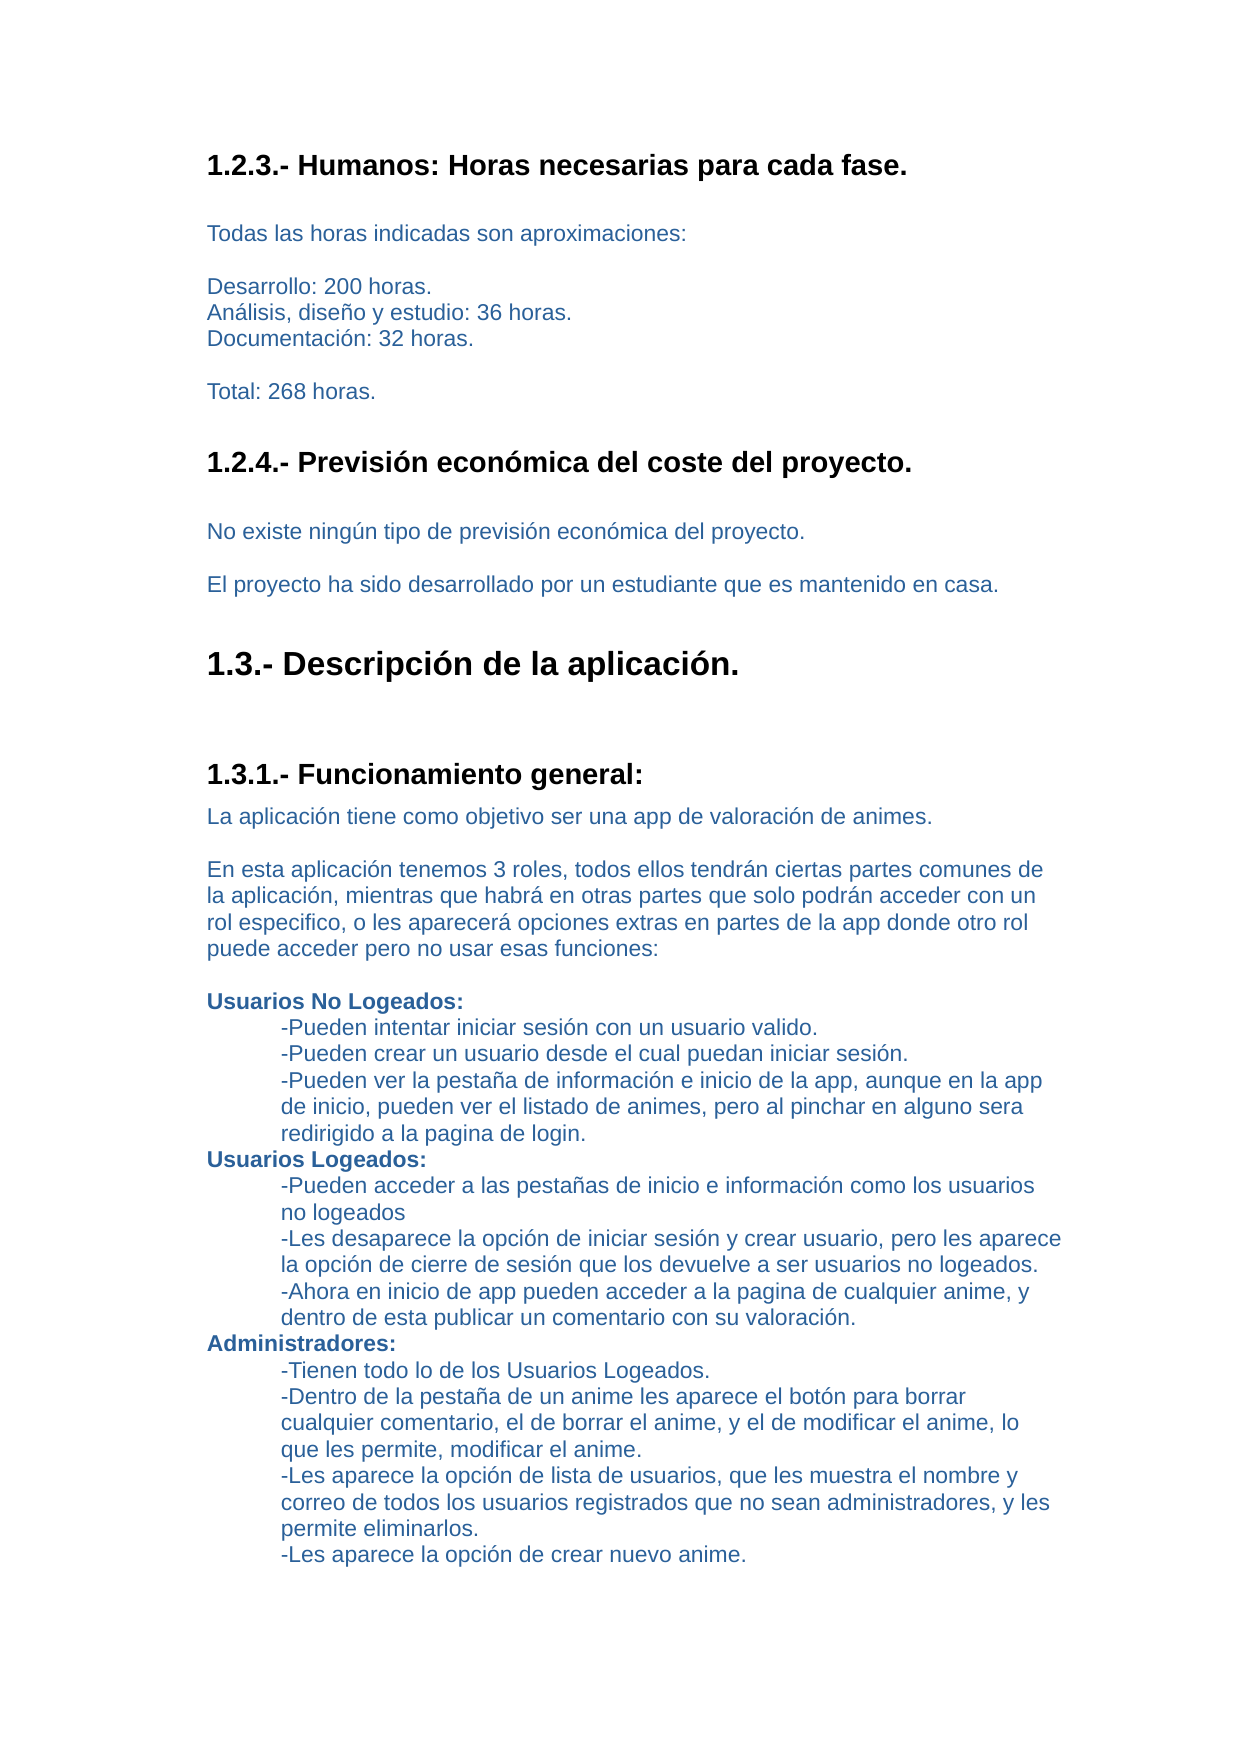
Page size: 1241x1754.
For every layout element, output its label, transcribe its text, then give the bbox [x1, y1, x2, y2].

text -Pueden ver la pestaña de información e inicio de la app, aunque en la app de inicio, pueden ver el listado de animes, pero al pinchar en alguno sera redirigido a la pagina de login. [207, 1067, 1063, 1146]
text Desarrollo: 200 horas. [207, 273, 1063, 299]
text Todas las horas indicadas son aproximaciones: [207, 220, 1063, 246]
text El proyecto ha sido desarrollado por un estudiante que es mantenido en casa. [207, 571, 1063, 597]
text -Les aparece la opción de crear nuevo anime. [207, 1541, 1063, 1567]
text -Pueden crear un usuario desde el cual puedan iniciar sesión. [207, 1040, 1063, 1067]
text -Les desaparece la opción de iniciar sesión y crear usuario, pero les aparece la opción de cierre de sesión que los devuelve a ser usuarios no logeados. [207, 1225, 1063, 1278]
text Administradores: [207, 1330, 1063, 1357]
subtitle 1.2.4.- Previsión económica del coste del proyecto. [207, 445, 1063, 479]
text La aplicación tiene como objetivo ser una app de valoración de animes. [207, 803, 1063, 829]
text Usuarios No Logeados: [207, 988, 1063, 1014]
text -Les aparece la opción de lista de usuarios, que les muestra el nombre y correo de todos los usuarios registrados que no sean administradores, y les permite eliminarlos. [207, 1462, 1063, 1541]
text -Tienen todo lo de los Usuarios Logeados. [207, 1357, 1063, 1383]
subtitle 1.2.3.- Humanos: Horas necesarias para cada fase. [207, 148, 1063, 181]
text No existe ningún tipo de previsión económica del proyecto. [207, 518, 1063, 544]
text -Dentro de la pestaña de un anime les aparece el botón para borrar cualquier comentario, el de borrar el anime, y el de modificar el anime, lo que les permite, modificar el anime. [207, 1383, 1063, 1462]
subtitle 1.3.- Descripción de la aplicación. [207, 644, 1063, 682]
text Documentación: 32 horas. [207, 325, 1063, 352]
text En esta aplicación tenemos 3 roles, todos ellos tendrán ciertas partes comunes de la aplicación, mientras que habrá en otras partes que solo podrán acceder con un rol especifico, o les aparecerá opciones extras en partes de la app donde otro rol puede acceder pero no usar esas funciones: [207, 856, 1063, 961]
text -Pueden acceder a las pestañas de inicio e información como los usuarios no logeados [207, 1172, 1063, 1225]
text Usuarios Logeados: [207, 1146, 1063, 1172]
text Análisis, diseño y estudio: 36 horas. [207, 299, 1063, 325]
subtitle 1.3.1.- Funcionamiento general: [207, 757, 1063, 791]
text Total: 268 horas. [207, 378, 1063, 404]
text -Pueden intentar iniciar sesión con un usuario valido. [207, 1014, 1063, 1040]
text -Ahora en inicio de app pueden acceder a la pagina de cualquier anime, y dentro de esta publicar un comentario con su valoración. [207, 1278, 1063, 1330]
